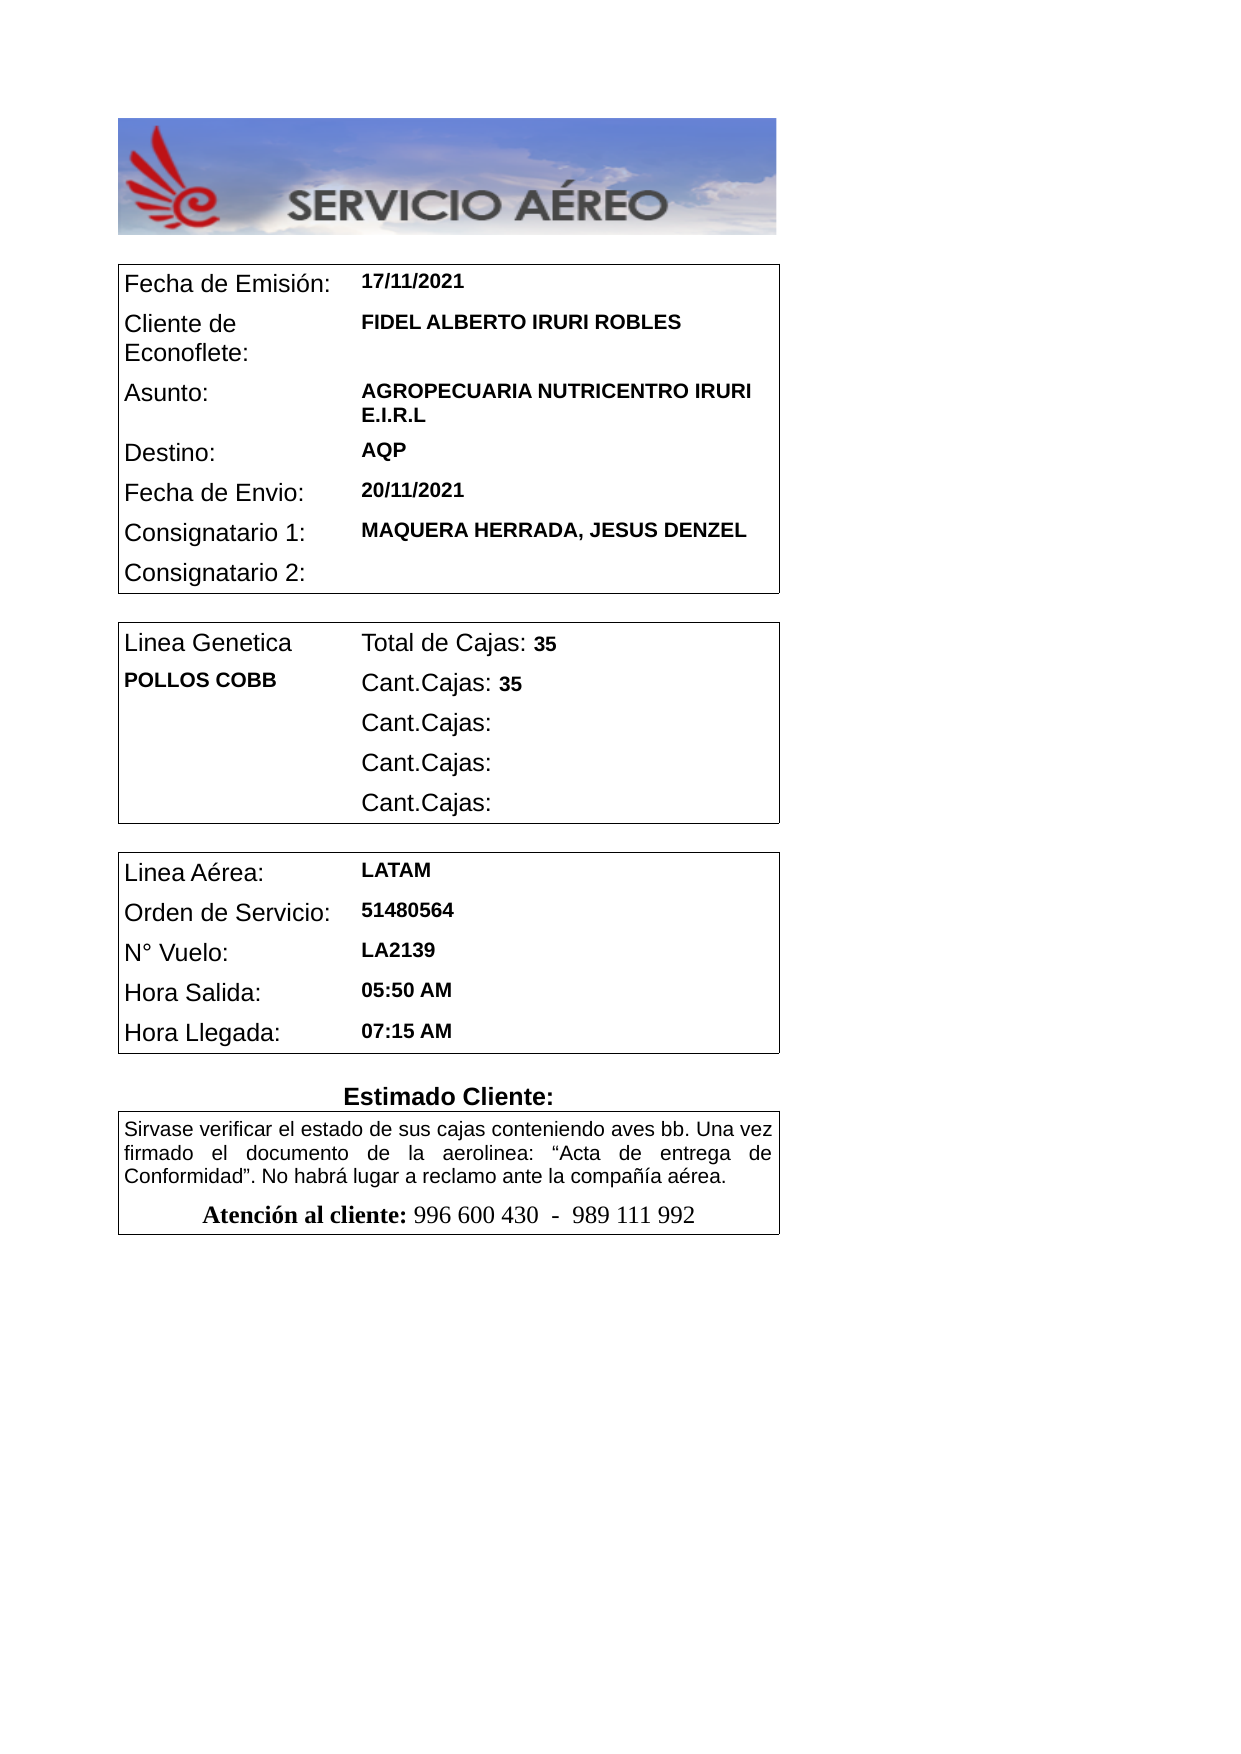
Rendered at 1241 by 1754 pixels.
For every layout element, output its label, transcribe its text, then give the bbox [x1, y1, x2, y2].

table_cell [356, 553, 779, 593]
picture [118, 118, 777, 235]
table_cell 07:15 AM [356, 1013, 779, 1053]
table_cell Cant.Cajas: [356, 743, 779, 783]
table_cell Sirvase verificar el estado de sus cajas conteniendo aves bb. Una vez firmado el documento de la aerolinea: “Acta de entrega de Conformidad”. No habrá lugar a reclamo ante la compañía aérea. [119, 1112, 779, 1194]
table_cell Consignatario 1: [119, 513, 356, 553]
table_header 17/11/2021 [356, 265, 779, 304]
table_cell Hora Llegada: [119, 1013, 356, 1053]
table_cell Estimado Cliente: [118, 1054, 779, 1111]
table_cell LATAM [356, 853, 779, 892]
table_cell Linea Aérea: [119, 853, 356, 892]
table_cell FIDEL ALBERTO IRURI ROBLES [356, 304, 779, 373]
table_cell AGROPECUARIA NUTRICENTRO IRURI E.I.R.L [356, 373, 779, 432]
table_cell Hora Salida: [119, 973, 356, 1013]
table_cell Orden de Servicio: [119, 892, 356, 932]
table_cell MAQUERA HERRADA, JESUS DENZEL [356, 513, 779, 553]
table_cell [119, 783, 356, 823]
table_cell [356, 824, 779, 852]
table_cell 05:50 AM [356, 973, 779, 1013]
table_cell Cant.Cajas: [356, 702, 779, 742]
table_cell AQP [356, 432, 779, 472]
table_cell [119, 743, 356, 783]
table_cell [119, 702, 356, 742]
table_cell Cant.Cajas: 35 [356, 662, 779, 702]
table_cell POLLOS COBB [119, 662, 356, 702]
table_header Fecha de Emisión: [119, 265, 356, 304]
table_cell Linea Genetica [119, 623, 356, 662]
table_cell Destino: [119, 432, 356, 472]
table_cell 20/11/2021 [356, 472, 779, 512]
table_cell [356, 594, 779, 622]
table_cell Fecha de Envio: [119, 472, 356, 512]
table_cell LA2139 [356, 932, 779, 972]
table_cell [118, 824, 356, 852]
table_cell Consignatario 2: [119, 553, 356, 593]
table_cell Cant.Cajas: [356, 783, 779, 823]
table_cell 51480564 [356, 892, 779, 932]
table_cell Cliente de Econoflete: [119, 304, 356, 373]
table_cell Asunto: [119, 373, 356, 432]
table_cell Total de Cajas: 35 [356, 623, 779, 662]
table_cell Atención al cliente: 996 600 430 - 989 111 992 [119, 1194, 779, 1234]
table_cell [118, 594, 356, 622]
table_cell N° Vuelo: [119, 932, 356, 972]
